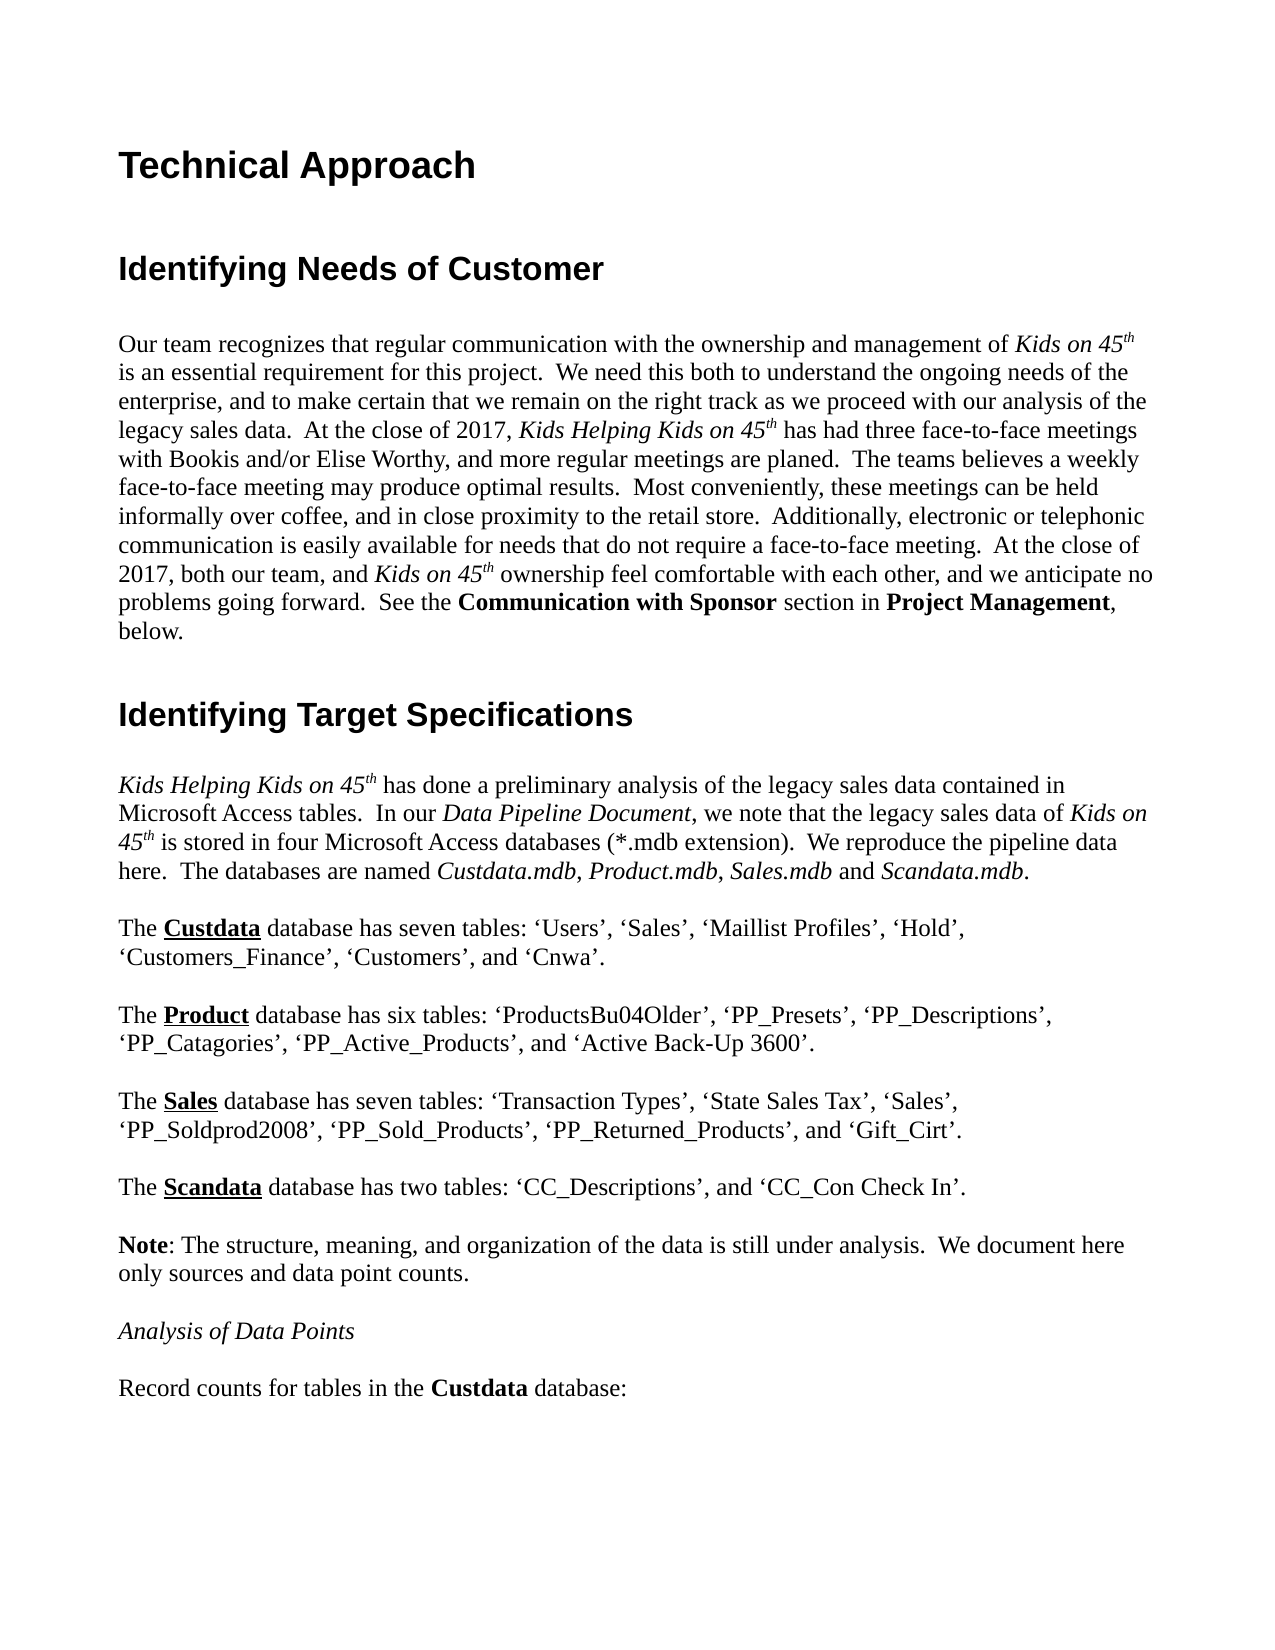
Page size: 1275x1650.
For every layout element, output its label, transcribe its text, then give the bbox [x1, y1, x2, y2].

text The Scandata database has two tables: ‘CC_Descriptions’, and ‘CC_Con Check In’. [118, 1172, 1157, 1201]
subtitle Identifying Target Specifications [118, 694, 1157, 733]
text The Custdata database has seven tables: ‘Users’, ‘Sales’, ‘Maillist Profiles’, ‘Hold’, ‘Customers_Finance’, ‘Customers’, and ‘Cnwa’. [118, 913, 1157, 971]
text The Sales database has seven tables: ‘Transaction Types’, ‘State Sales Tax’, ‘Sales’, ‘PP_Soldprod2008’, ‘PP_Sold_Products’, ‘PP_Returned_Products’, and ‘Gift_Cirt’. [118, 1086, 1157, 1143]
text Record counts for tables in the Custdata database: [118, 1373, 1157, 1402]
text Analysis of Data Points [118, 1316, 1157, 1345]
text Kids Helping Kids on 45th has done a preliminary analysis of the legacy sales data contained in Microsoft Access tables. In our Data Pipeline Document, we note that the legacy sales data of Kids on 45th is stored in four Microsoft Access databases (*.mdb extension). We reproduce the pipeline data here. The databases are named Custdata.mdb, Product.mdb, Sales.mdb and Scandata.mdb. [118, 770, 1157, 885]
text Our team recognizes that regular communication with the ownership and management of Kids on 45th is an essential requirement for this project. We need this both to understand the ongoing needs of the enterprise, and to make certain that we remain on the right track as we proceed with our analysis of the legacy sales data. At the close of 2017, Kids Helping Kids on 45th has had three face-to-face meetings with Bookis and/or Elise Worthy, and more regular meetings are planed. The teams believes a weekly face-to-face meeting may produce optimal results. Most conveniently, these meetings can be held informally over coffee, and in close proximity to the retail store. Additionally, electronic or telephonic communication is easily available for needs that do not require a face-to-face meeting. At the close of 2017, both our team, and Kids on 45th ownership feel comfortable with each other, and we anticipate no problems going forward. See the Communication with Sponsor section in Project Management, below. [118, 329, 1157, 645]
text Note: The structure, meaning, and organization of the data is still under analysis. We document here only sources and data point counts. [118, 1230, 1157, 1287]
subtitle Identifying Needs of Customer [118, 249, 1157, 287]
subtitle Technical Approach [118, 143, 1157, 187]
text The Product database has six tables: ‘ProductsBu04Older’, ‘PP_Presets’, ‘PP_Descriptions’, ‘PP_Catagories’, ‘PP_Active_Products’, and ‘Active Back-Up 3600’. [118, 1000, 1157, 1057]
